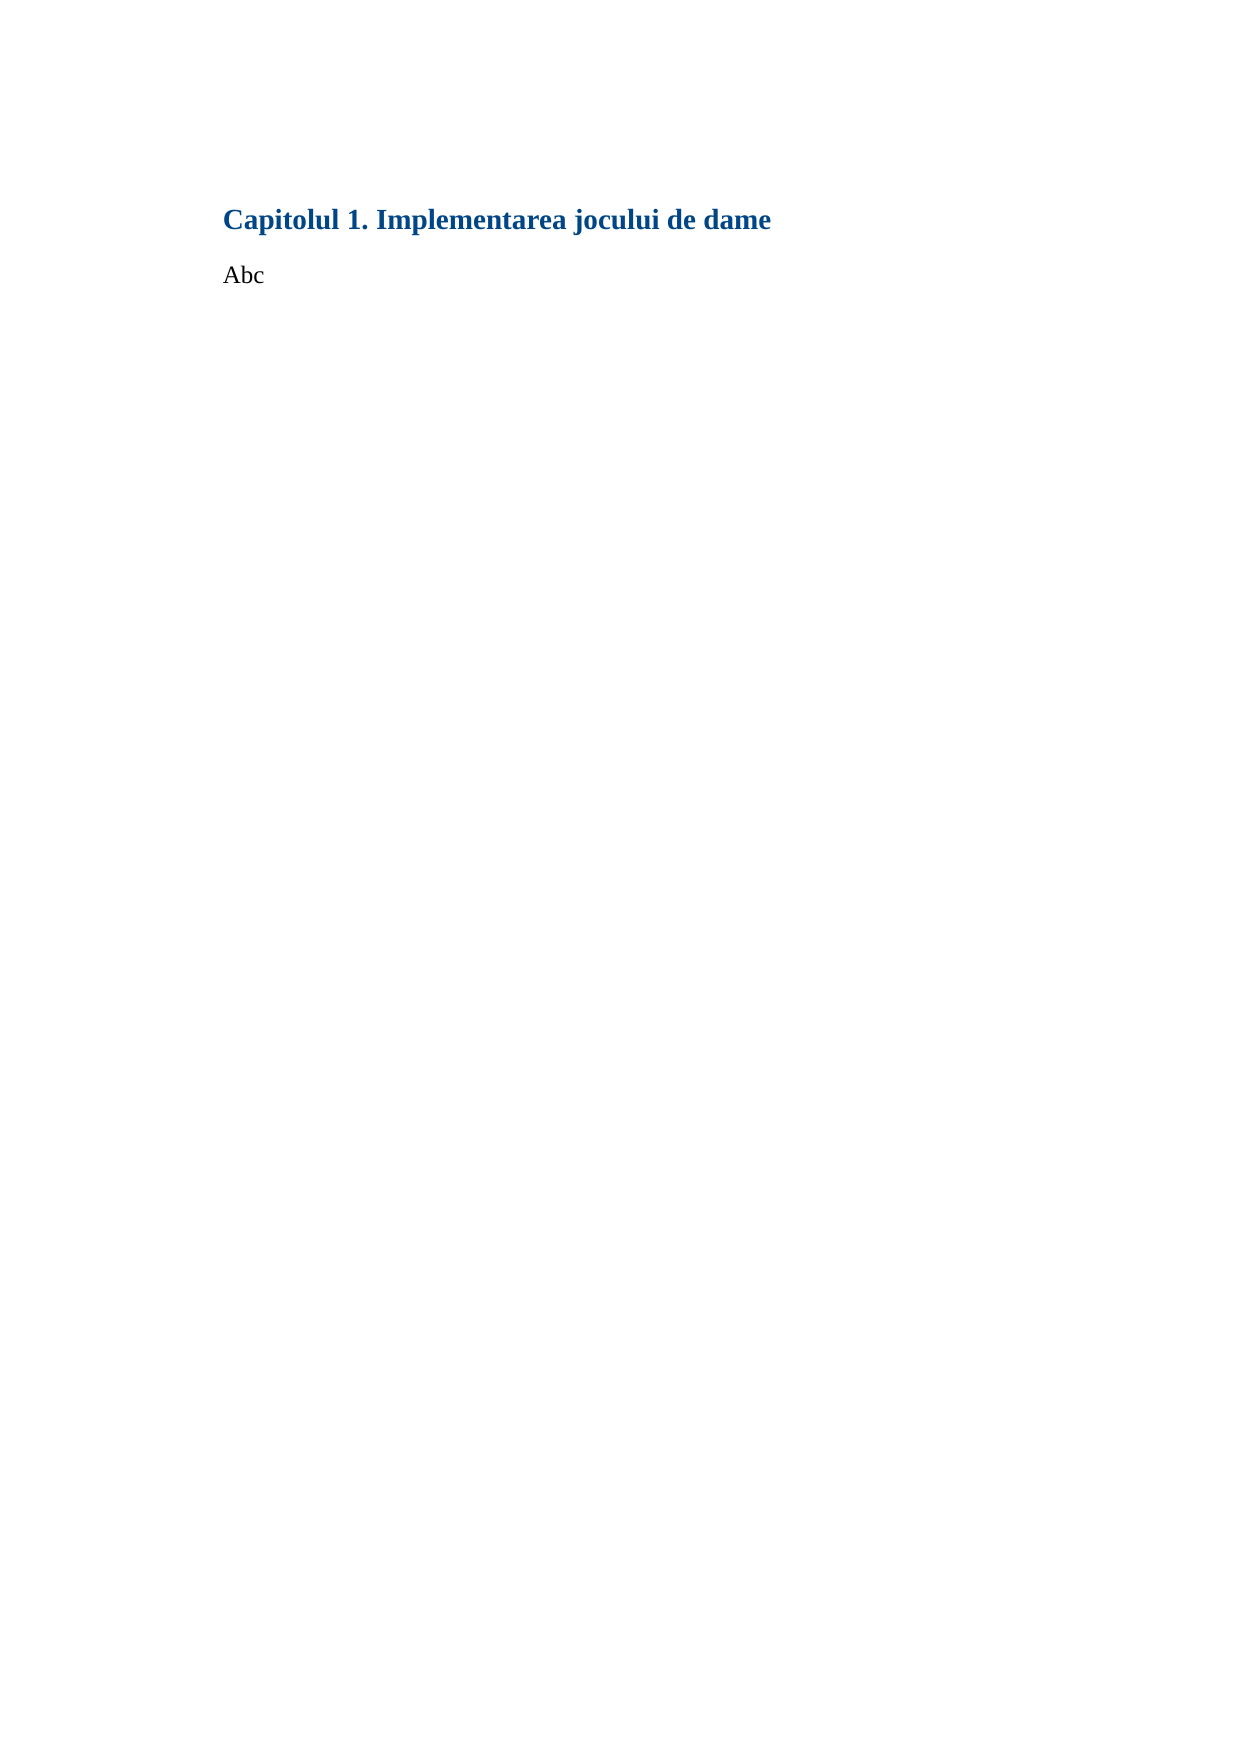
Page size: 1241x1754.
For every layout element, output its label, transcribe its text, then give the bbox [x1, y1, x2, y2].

text Abc [148, 260, 1122, 289]
list Implementarea jocului de dame [148, 202, 1122, 235]
